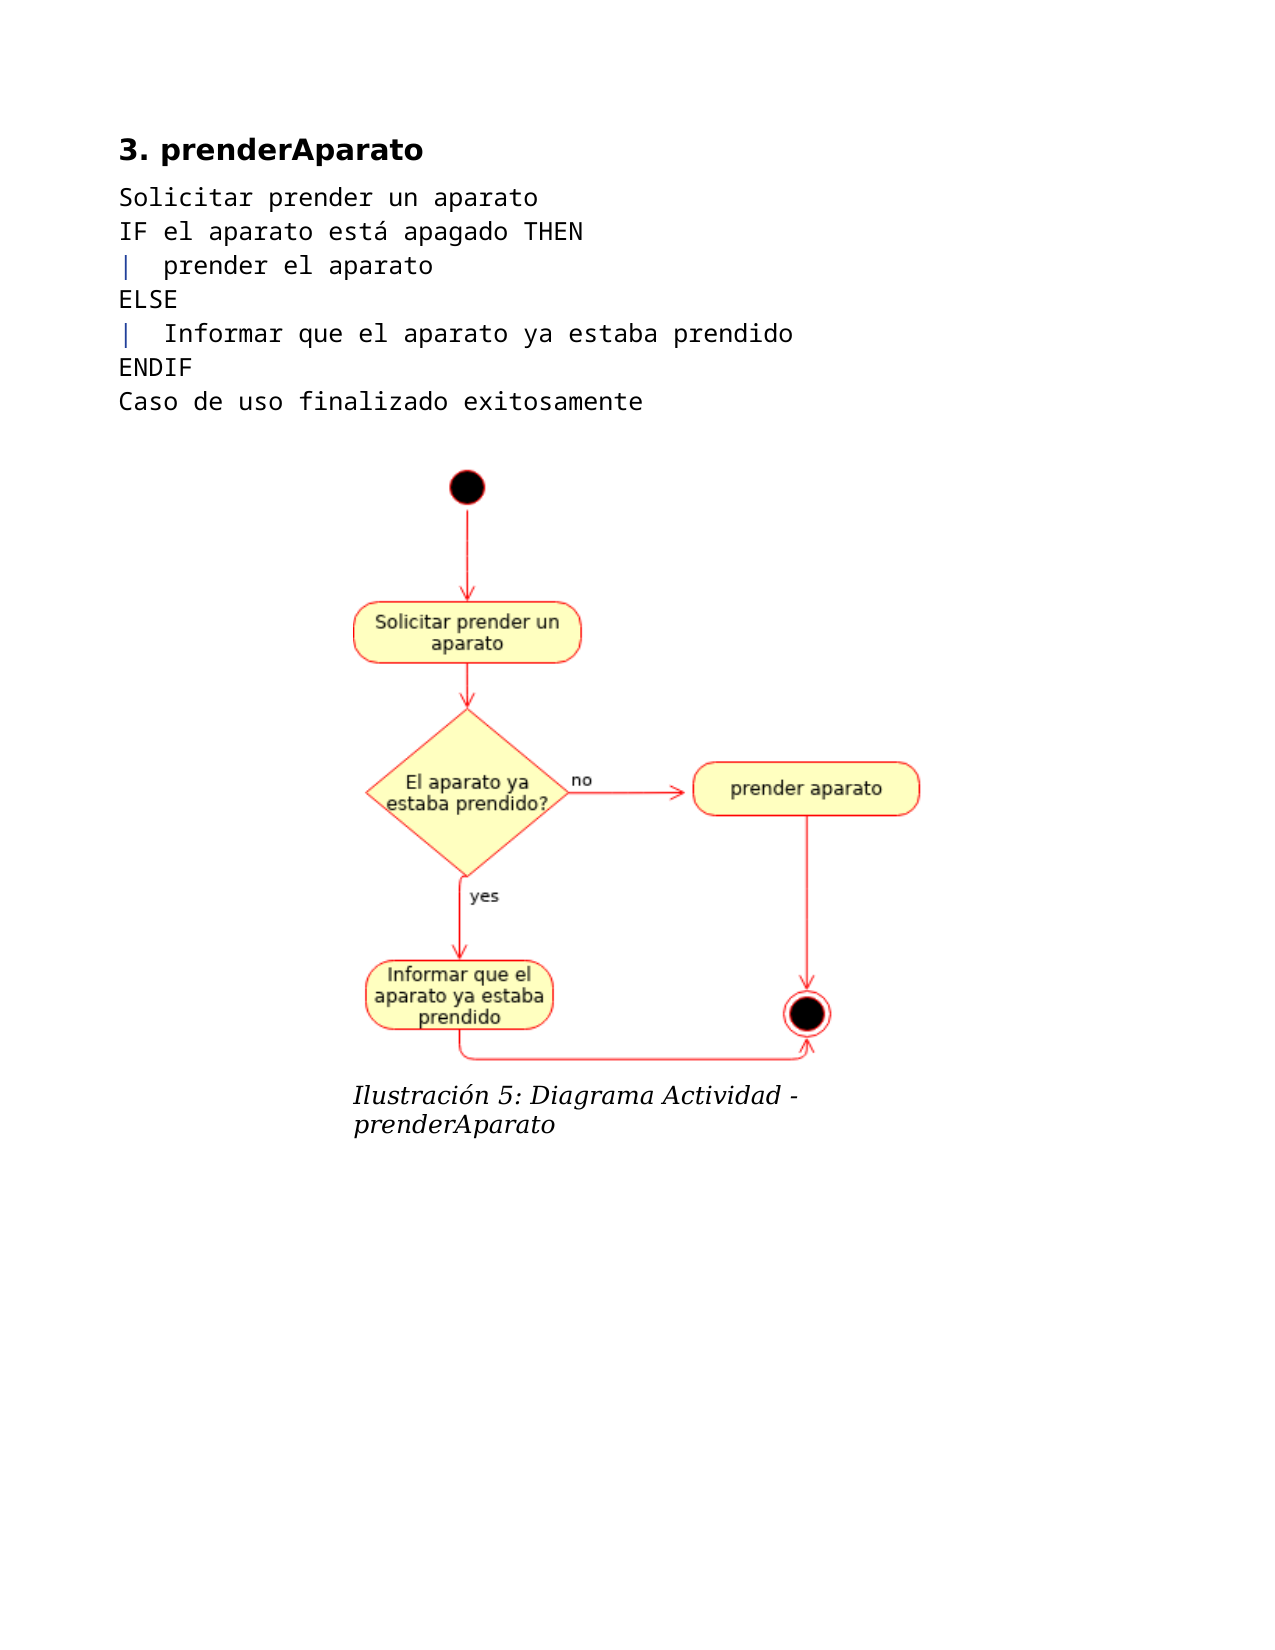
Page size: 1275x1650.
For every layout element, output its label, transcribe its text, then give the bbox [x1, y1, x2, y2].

picture [353, 464, 922, 1076]
text ENDIF [118, 350, 1157, 384]
text Solicitar prender un aparato [118, 179, 1157, 213]
text | prender el aparato [118, 247, 1157, 282]
text ELSE [118, 282, 1157, 316]
text IF el aparato está apagado THEN [118, 213, 1157, 247]
text | Informar que el aparato ya estaba prendido [118, 316, 1157, 350]
text Caso de uso finalizado exitosamente [118, 384, 1157, 418]
text Ilustración 5: Diagrama Actividad - prenderAparato [353, 1076, 922, 1140]
subtitle 3. prenderAparato [118, 133, 1157, 167]
